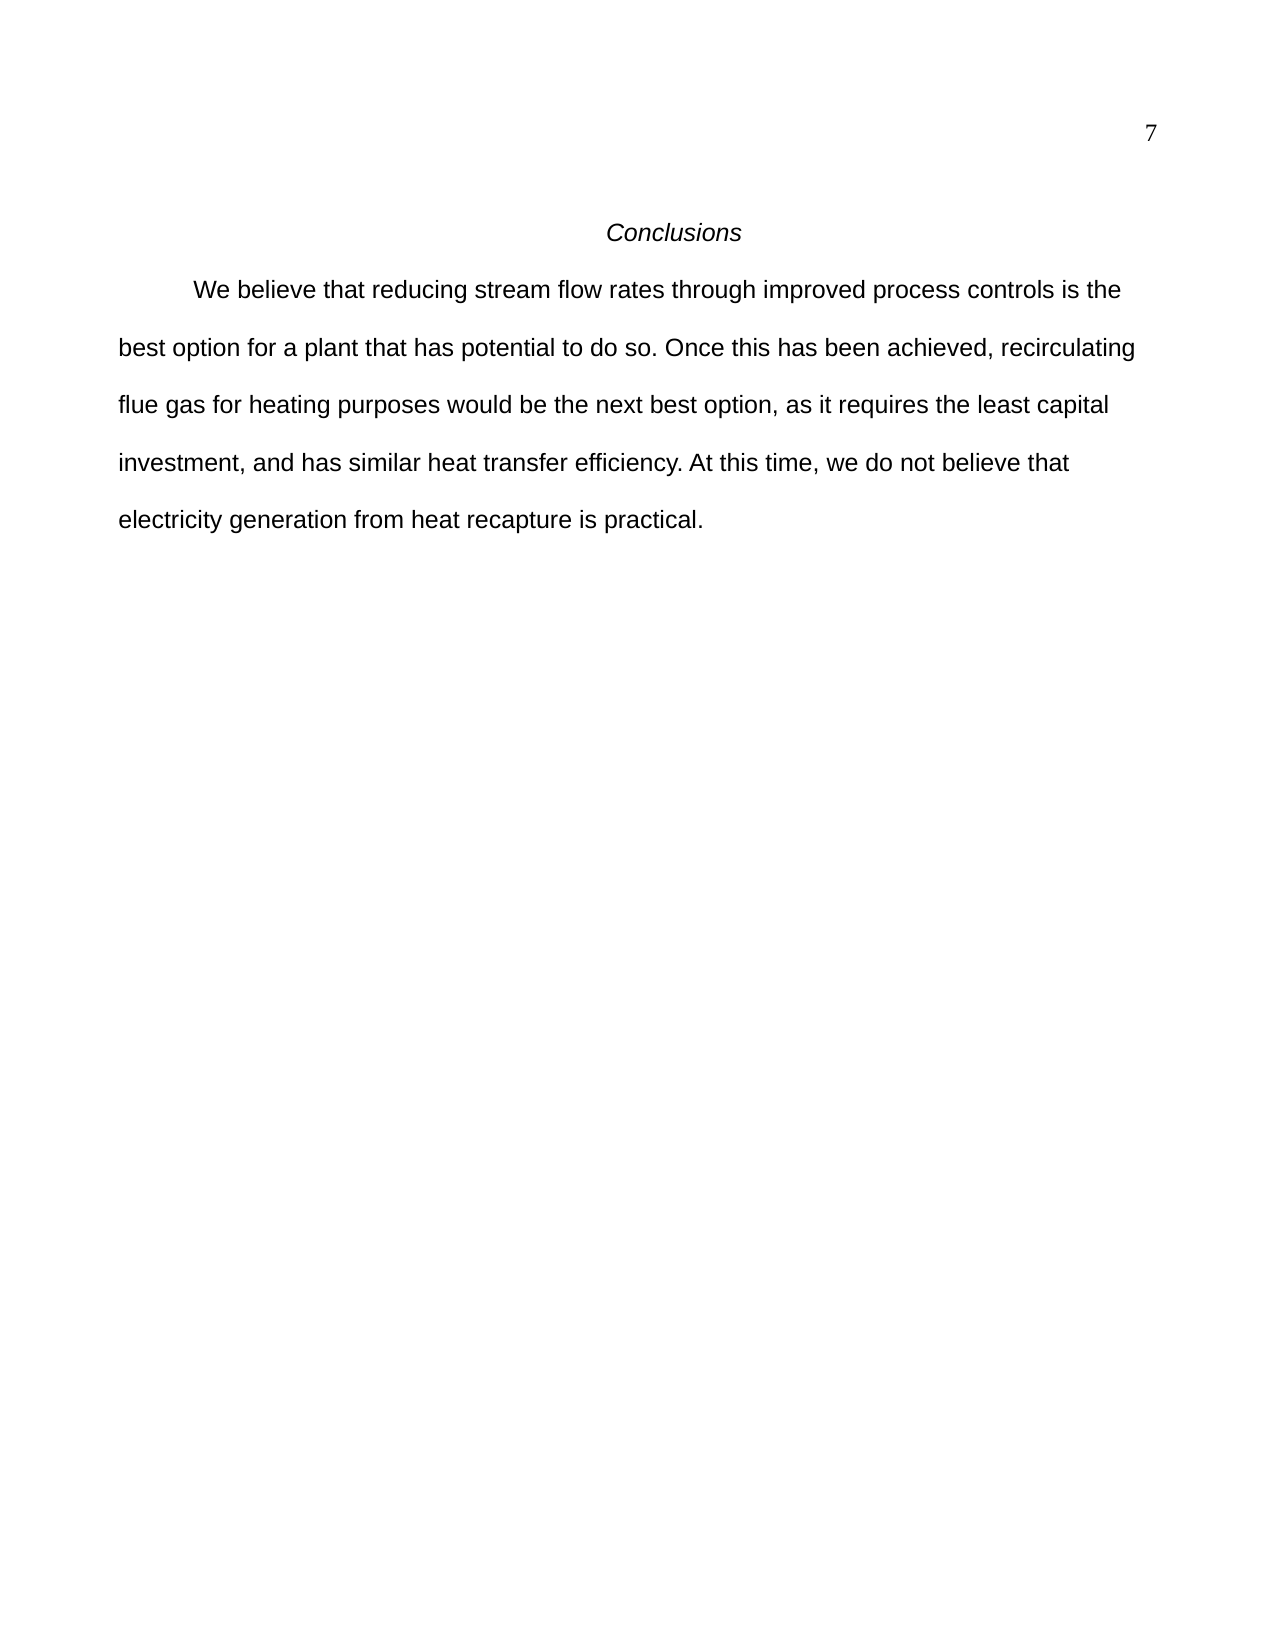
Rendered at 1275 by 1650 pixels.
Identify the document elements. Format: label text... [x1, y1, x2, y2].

text Conclusions [118, 218, 1157, 246]
text We believe that reducing stream flow rates through improved process controls is the best option for a plant that has potential to do so. Once this has been achieved, recirculating flue gas for heating purposes would be the next best option, as it requires the least capital investment, and has similar heat transfer efficiency. At this time, we do not believe that electricity generation from heat recapture is practical. [118, 275, 1157, 534]
